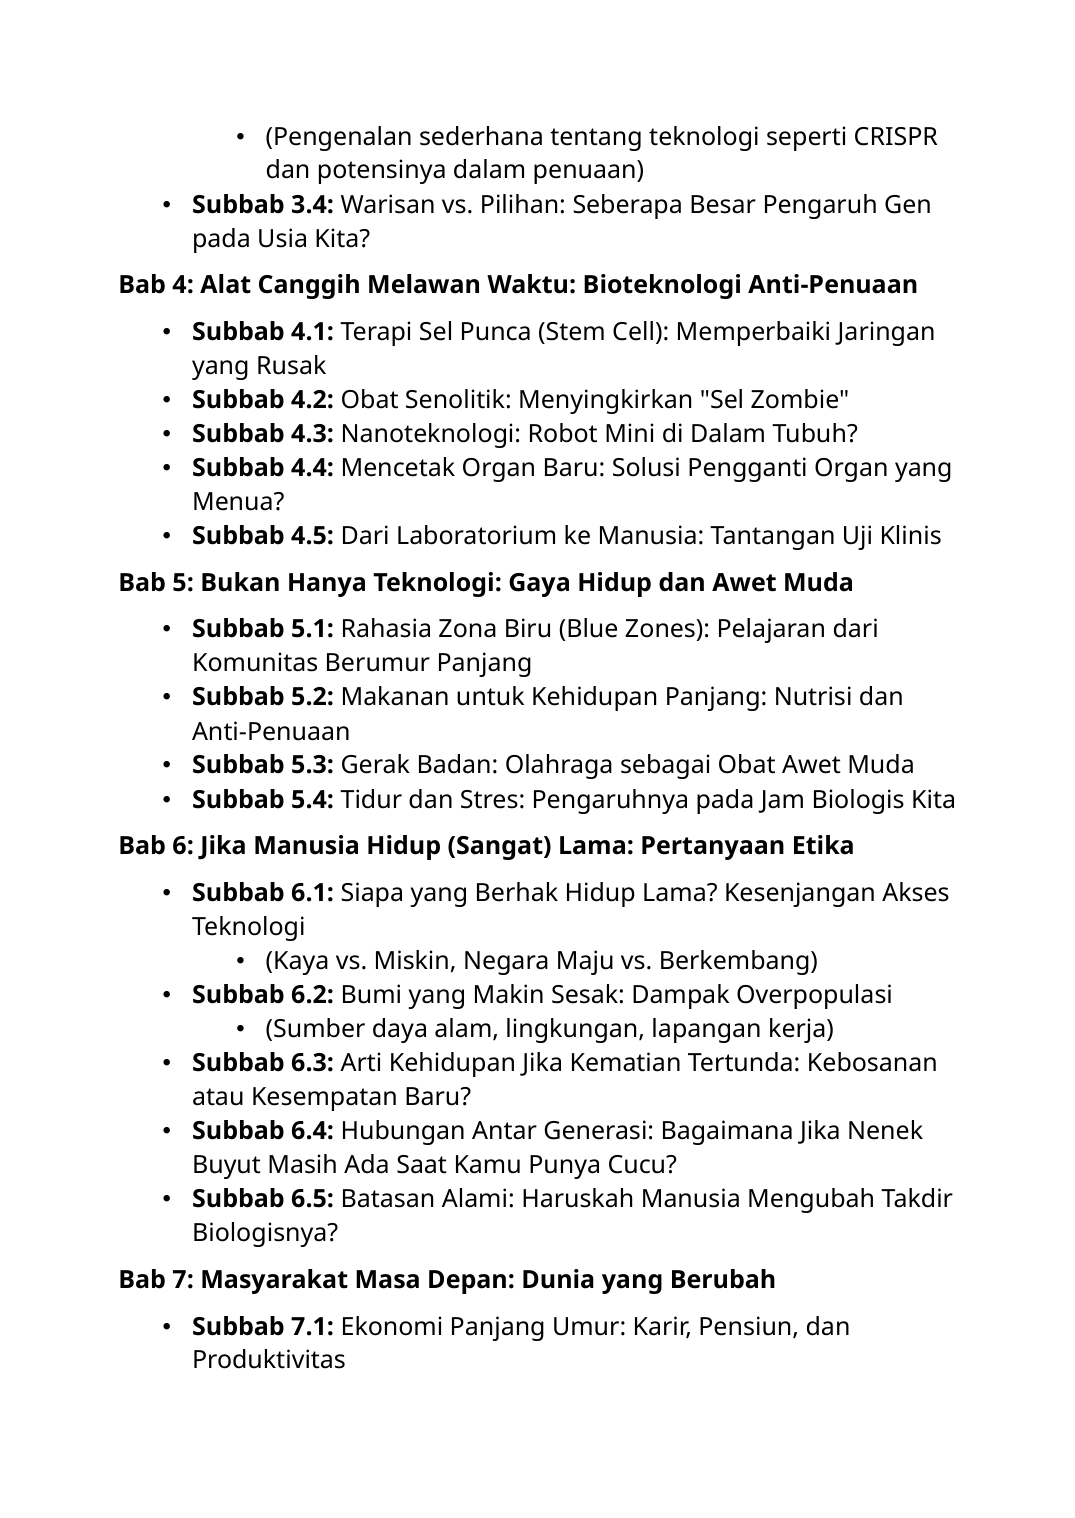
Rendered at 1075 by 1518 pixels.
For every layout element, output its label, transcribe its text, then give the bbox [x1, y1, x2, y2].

list Subbab 4.1: Terapi Sel Punca (Stem Cell): Memperbaiki Jaringan yang Rusak [162, 313, 957, 382]
text Bab 5: Bukan Hanya Teknologi: Gaya Hidup dan Awet Muda [118, 564, 957, 598]
list Subbab 6.5: Batasan Alami: Haruskah Manusia Mengubah Takdir Biologisnya? [162, 1181, 957, 1249]
list Subbab 5.3: Gerak Badan: Olahraga sebagai Obat Awet Muda [162, 747, 957, 781]
text Bab 7: Masyarakat Masa Depan: Dunia yang Berubah [118, 1262, 957, 1296]
list Subbab 6.4: Hubungan Antar Generasi: Bagaimana Jika Nenek Buyut Masih Ada Saat Kamu Punya Cucu? [162, 1113, 957, 1181]
list Subbab 4.2: Obat Senolitik: Menyingkirkan "Sel Zombie" [162, 382, 957, 416]
list Subbab 4.5: Dari Laboratorium ke Manusia: Tantangan Uji Klinis [162, 518, 957, 552]
list (Pengenalan sederhana tentang teknologi seperti CRISPR dan potensinya dalam penuaan) [236, 118, 957, 186]
list Subbab 6.1: Siapa yang Berhak Hidup Lama? Kesenjangan Akses Teknologi [162, 874, 957, 942]
list (Kaya vs. Miskin, Negara Maju vs. Berkembang) [236, 942, 957, 977]
list Subbab 4.3: Nanoteknologi: Robot Mini di Dalam Tubuh? [162, 416, 957, 450]
list Subbab 6.3: Arti Kehidupan Jika Kematian Tertunda: Kebosanan atau Kesempatan Baru? [162, 1045, 957, 1113]
list Subbab 4.4: Mencetak Organ Baru: Solusi Pengganti Organ yang Menua? [162, 450, 957, 518]
text Bab 6: Jika Manusia Hidup (Sangat) Lama: Pertanyaan Etika [118, 828, 957, 862]
list Subbab 6.2: Bumi yang Makin Sesak: Dampak Overpopulasi [162, 977, 957, 1011]
text Bab 4: Alat Canggih Melawan Waktu: Bioteknologi Anti-Penuaan [118, 267, 957, 301]
list Subbab 7.1: Ekonomi Panjang Umur: Karir, Pensiun, dan Produktivitas [162, 1308, 957, 1376]
list Subbab 5.4: Tidur dan Stres: Pengaruhnya pada Jam Biologis Kita [162, 781, 957, 815]
list (Sumber daya alam, lingkungan, lapangan kerja) [236, 1011, 957, 1045]
list Subbab 5.2: Makanan untuk Kehidupan Panjang: Nutrisi dan Anti-Penuaan [162, 679, 957, 747]
list Subbab 5.1: Rahasia Zona Biru (Blue Zones): Pelajaran dari Komunitas Berumur Panjang [162, 611, 957, 679]
list Subbab 3.4: Warisan vs. Pilihan: Seberapa Besar Pengaruh Gen pada Usia Kita? [162, 186, 957, 254]
